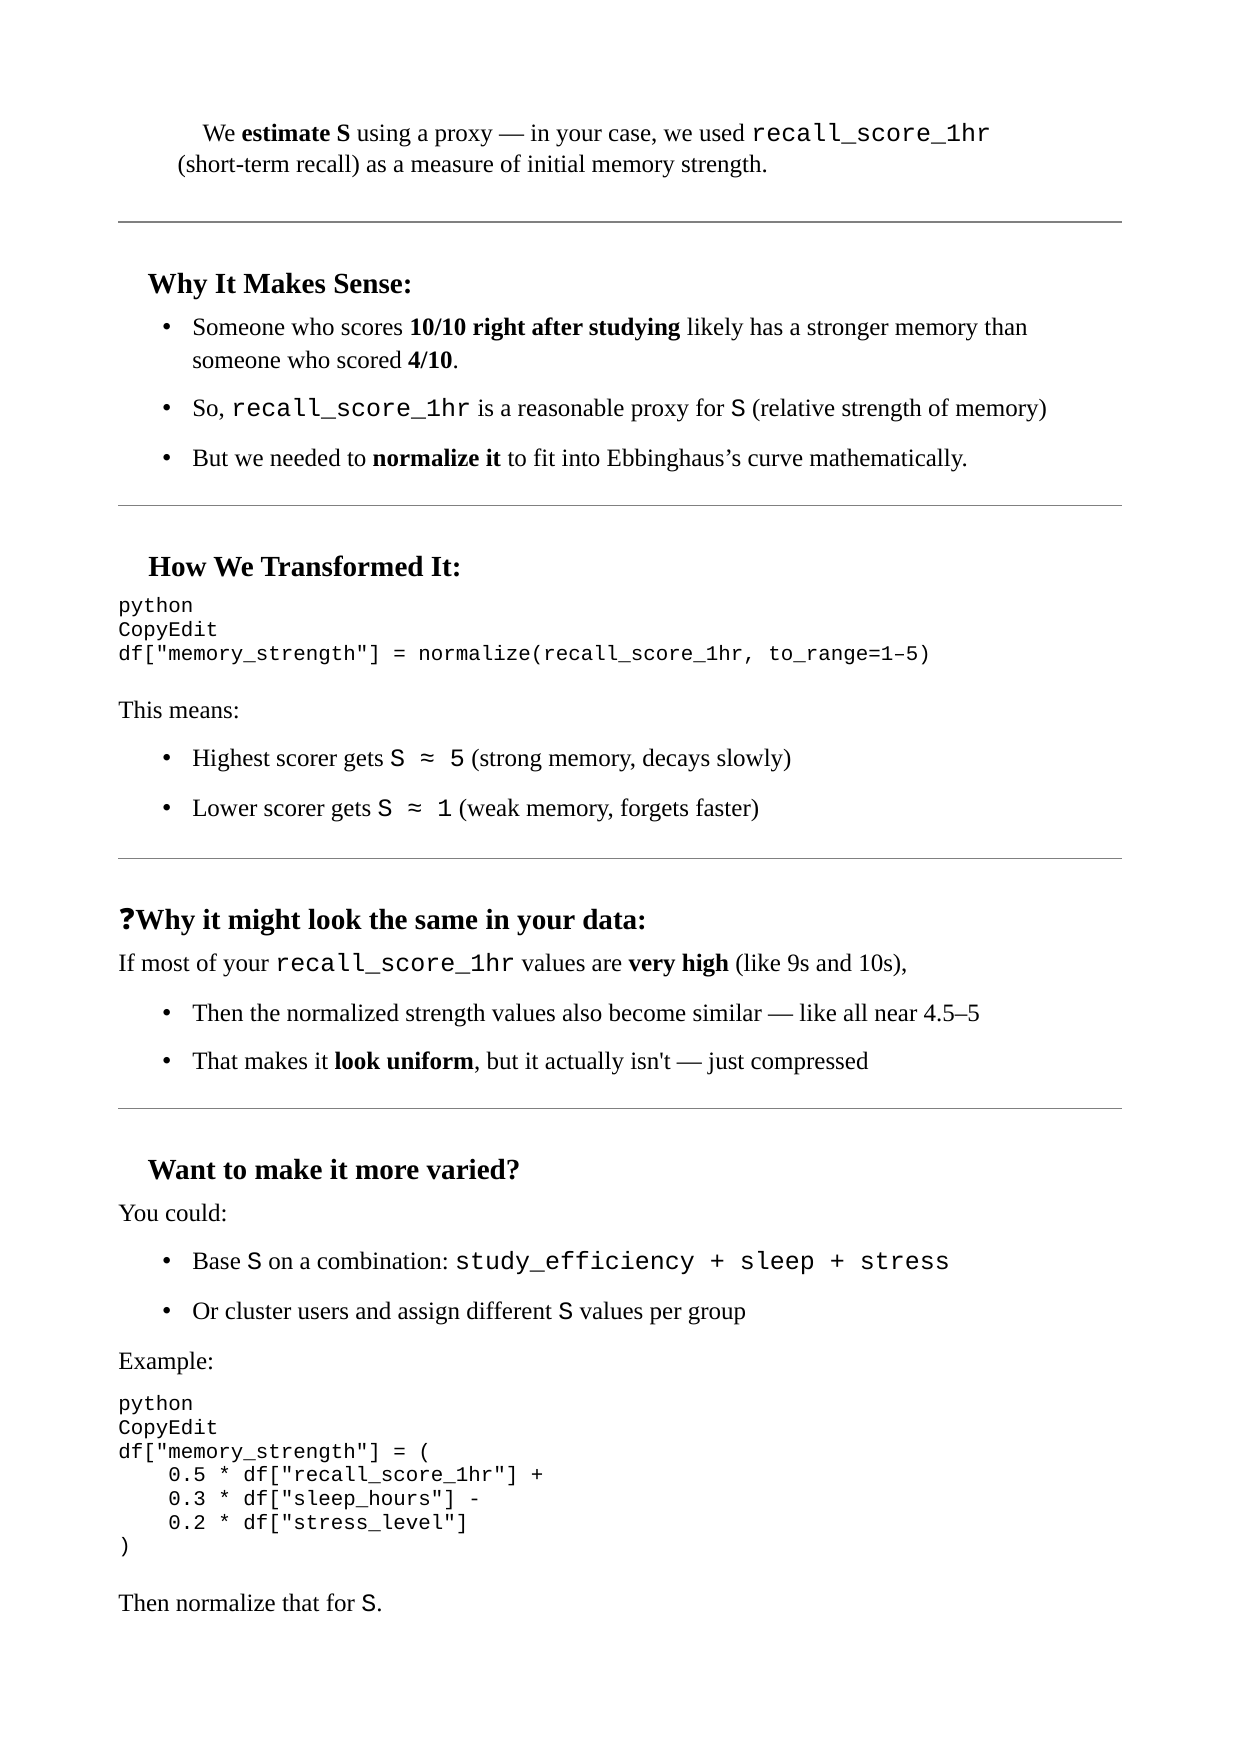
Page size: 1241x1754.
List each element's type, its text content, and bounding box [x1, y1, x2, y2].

text df["memory_strength"] = normalize(recall_score_1hr, to_range=1–5) [118, 642, 1122, 666]
subtitle ✅ Why It Makes Sense: [118, 266, 1122, 299]
text 0.5 * df["recall_score_1hr"] + [118, 1464, 1122, 1488]
text Then normalize that for S. [118, 1588, 1122, 1619]
text This means: [118, 696, 1122, 724]
text python [118, 595, 1122, 619]
text If most of your recall_score_1hr values are very high (like 9s and 10s), [118, 948, 1122, 979]
list So, recall_score_1hr is a reasonable proxy for S (relative strength of memory) [162, 393, 1122, 423]
text ) [118, 1535, 1122, 1559]
text CopyEdit [118, 619, 1122, 642]
subtitle ❓Why it might look the same in your data: [118, 902, 1122, 936]
text Example: [118, 1346, 1122, 1374]
subtitle 🧪 Want to make it more varied? [118, 1152, 1122, 1186]
list Highest scorer gets S ≈ 5 (strong memory, decays slowly) [162, 743, 1122, 774]
text python [118, 1393, 1122, 1417]
list Base S on a combination: study_efficiency + sleep + stress [162, 1246, 1122, 1277]
list Then the normalized strength values also become similar — like all near 4.5–5 [162, 998, 1122, 1027]
text You could: [118, 1198, 1122, 1227]
text df["memory_strength"] = ( [118, 1441, 1122, 1464]
text CopyEdit [118, 1417, 1122, 1441]
list Or cluster users and assign different S values per group [162, 1296, 1122, 1327]
list That makes it look uniform, but it actually isn't — just compressed [162, 1046, 1122, 1074]
list Lower scorer gets S ≈ 1 (weak memory, forgets faster) [162, 793, 1122, 824]
text 0.3 * df["sleep_hours"] - [118, 1488, 1122, 1512]
list Someone who scores 10/10 right after studying likely has a stronger memory than someone who scored 4/10. [162, 312, 1122, 374]
text 0.2 * df["stress_level"] [118, 1512, 1122, 1535]
subtitle 📐 How We Transformed It: [118, 549, 1122, 583]
list But we needed to normalize it to fit into Ebbinghaus’s curve mathematically. [162, 443, 1122, 471]
text 🎯 We estimate S using a proxy — in your case, we used recall_score_1hr (short-term recall) as a measure of initial memory strength. [177, 118, 1063, 178]
